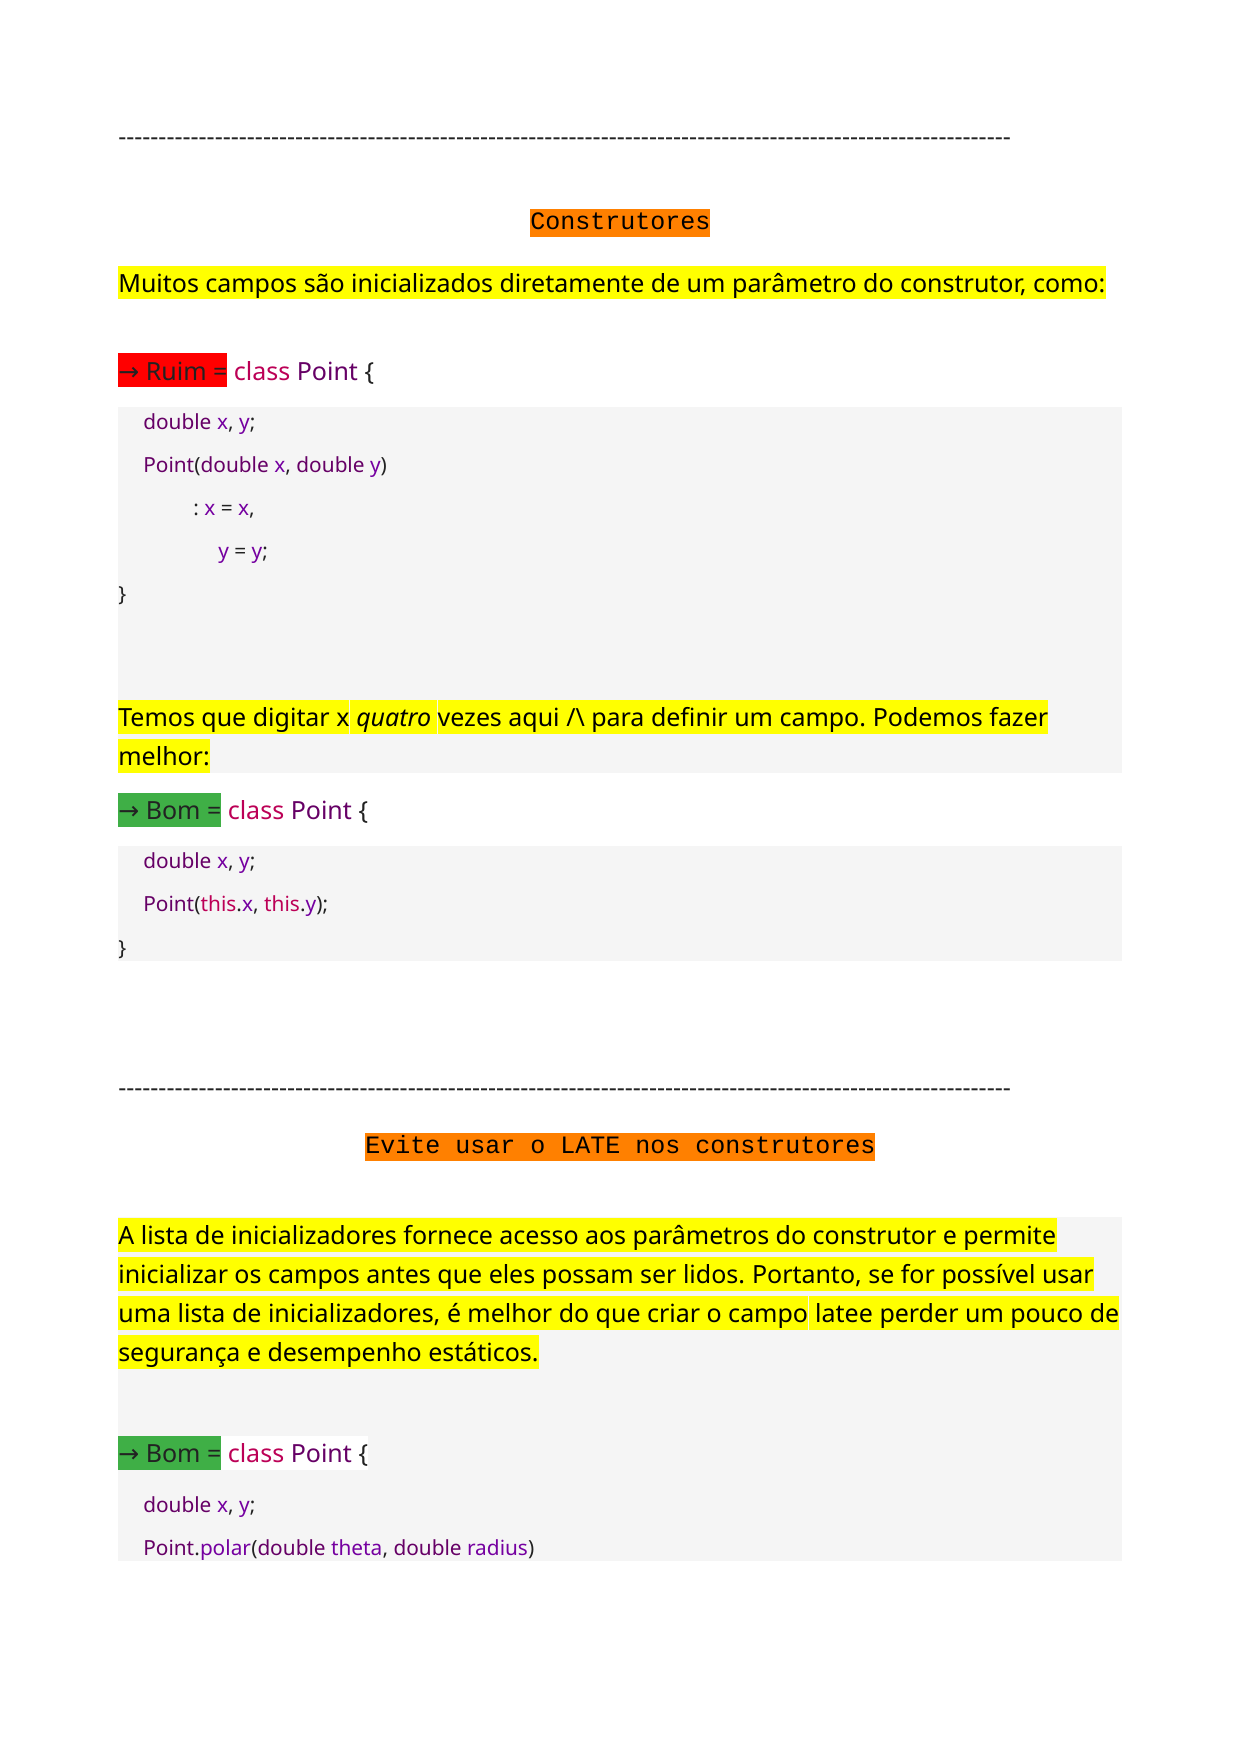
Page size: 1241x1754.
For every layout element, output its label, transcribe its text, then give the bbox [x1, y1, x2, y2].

text --------------------------------------------------------------------------------------------------------------- [118, 1070, 1122, 1104]
text Point(double x, double y) [118, 450, 1122, 478]
text → Ruim = class Point { [118, 319, 1122, 387]
text Point.polar(double theta, double radius) [118, 1533, 1122, 1561]
text Evite usar o LATE nos construtores [118, 1132, 1122, 1161]
text → Bom = class Point { [118, 1436, 1122, 1470]
text --------------------------------------------------------------------------------------------------------------- [118, 118, 1122, 152]
text } [118, 579, 1122, 608]
text Point(this.x, this.y); [118, 889, 1122, 918]
text Temos que digitar x quatro vezes aqui /\ para definir um campo. Podemos fazer melhor: [118, 661, 1122, 773]
text Muitos campos são inicializados diretamente de um parâmetro do construtor, como: [118, 266, 1122, 299]
text Construtores [118, 209, 1122, 237]
text double x, y; [118, 846, 1122, 875]
text } [118, 933, 1122, 961]
text double x, y; [118, 407, 1122, 435]
text A lista de inicializadores fornece acesso aos parâmetros do construtor e permite inicializar os campos antes que eles possam ser lidos. Portanto, se for possível usar uma lista de inicializadores, é melhor do que criar o campo latee perder um pouco de segurança e desempenho estáticos. [118, 1217, 1122, 1369]
text y = y; [118, 536, 1122, 565]
text double x, y; [118, 1490, 1122, 1518]
text : x = x, [118, 493, 1122, 522]
text → Bom = class Point { [118, 793, 1122, 827]
